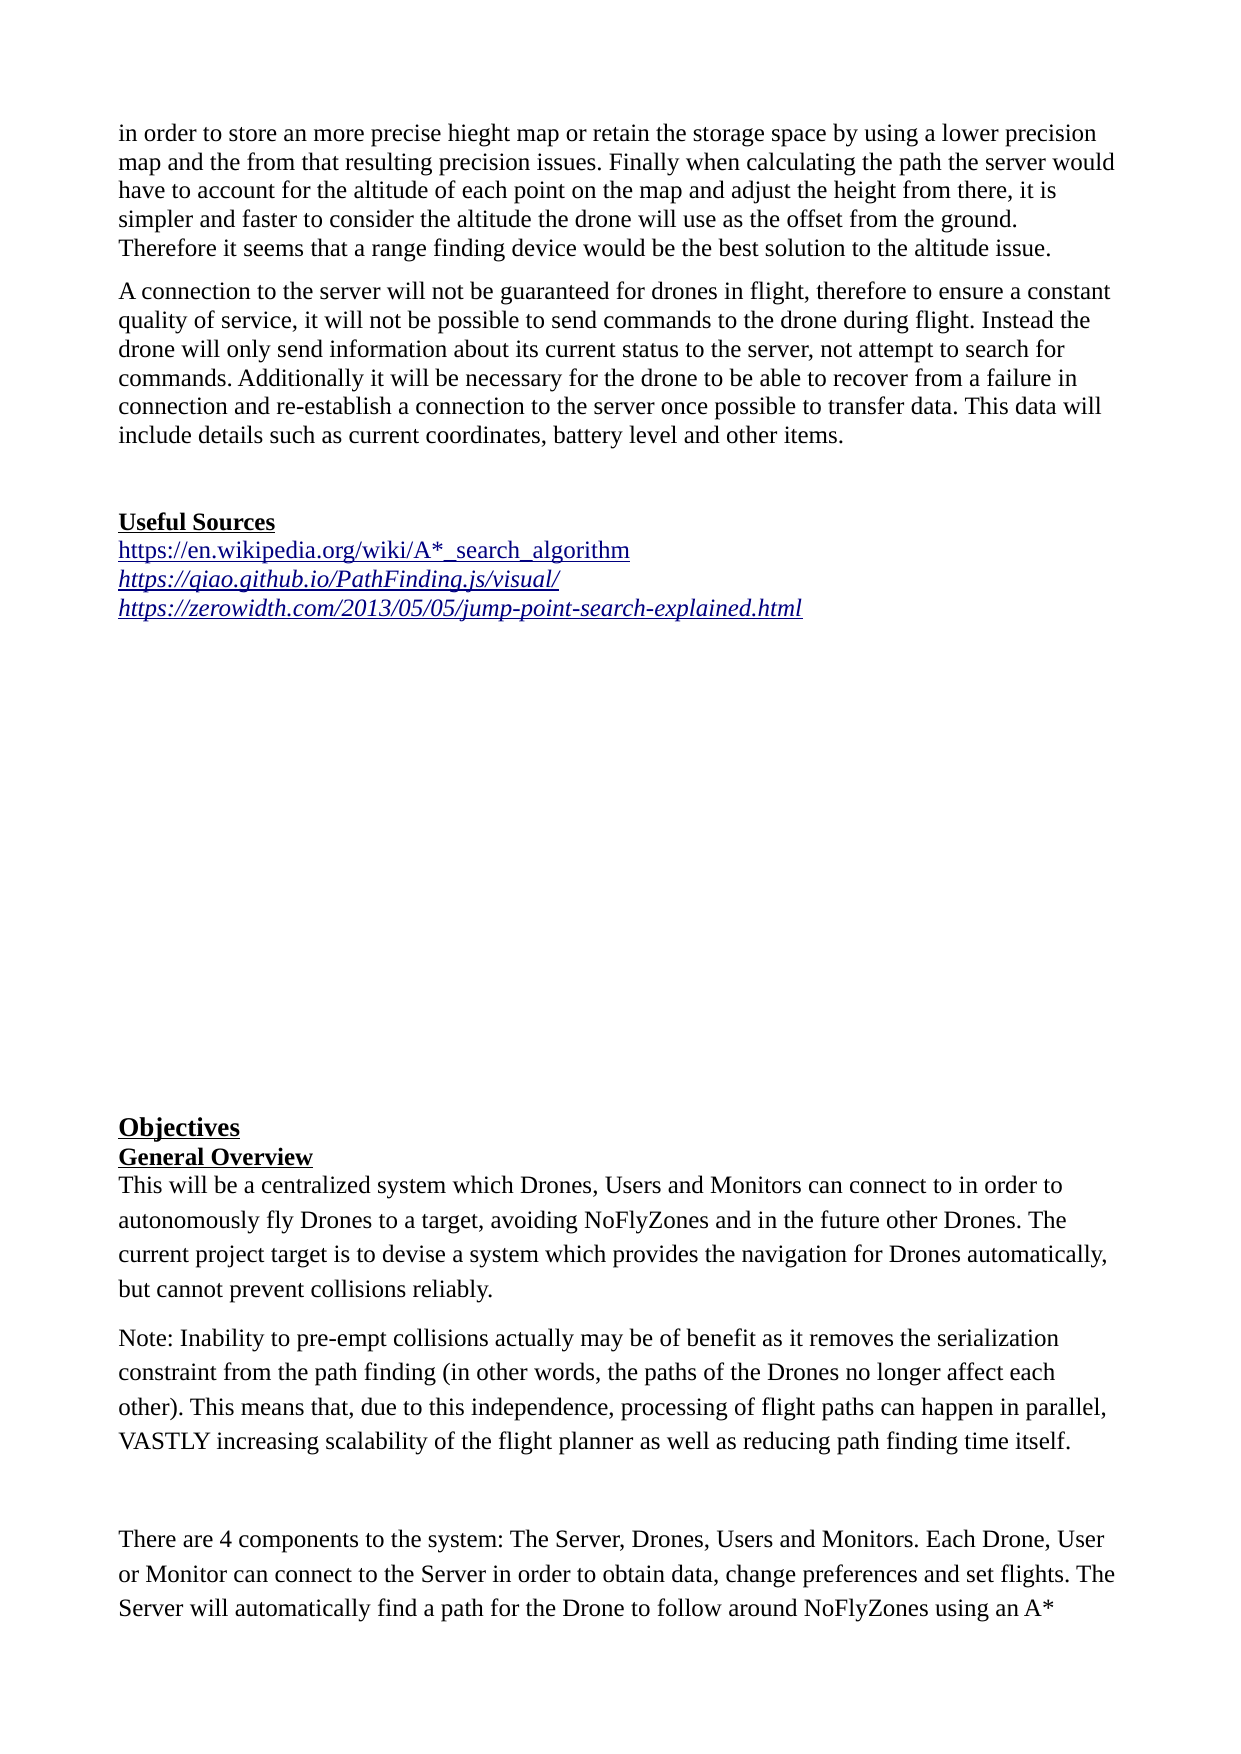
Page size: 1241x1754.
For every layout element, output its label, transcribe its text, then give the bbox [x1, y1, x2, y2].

text Note: Inability to pre-empt collisions actually may be of benefit as it removes the serialization constraint from the path finding (in other words, the paths of the Drones no longer affect each other). This means that, due to this independence, processing of flight paths can happen in parallel, VASTLY increasing scalability of the flight planner as well as reducing path finding time itself. [118, 1323, 1122, 1455]
text Useful Sources [118, 507, 1122, 536]
text https://qiao.github.io/PathFinding.js/visual/ [118, 564, 1122, 593]
text General Overview [118, 1142, 1122, 1171]
text in order to store an more precise hieght map or retain the storage space by using a lower precision map and the from that resulting precision issues. Finally when calculating the path the server would have to account for the altitude of each point on the map and adjust the height from there, it is simpler and faster to consider the altitude the drone will use as the offset from the ground. Therefore it seems that a range finding device would be the best solution to the altitude issue. [118, 118, 1122, 262]
text https://en.wikipedia.org/wiki/A*_search_algorithm [118, 536, 1122, 564]
text There are 4 components to the system: The Server, Drones, Users and Monitors. Each Drone, User or Monitor can connect to the Server in order to obtain data, change preferences and set flights. The Server will automatically find a path for the Drone to follow around NoFlyZones using an A* [118, 1524, 1122, 1622]
text Objectives [118, 1111, 1122, 1142]
text https://zerowidth.com/2013/05/05/jump-point-search-explained.html [118, 593, 1122, 622]
text This will be a centralized system which Drones, Users and Monitors can connect to in order to autonomously fly Drones to a target, avoiding NoFlyZones and in the future other Drones. The current project target is to devise a system which provides the navigation for Drones automatically, but cannot prevent collisions reliably. [118, 1171, 1122, 1303]
text A connection to the server will not be guaranteed for drones in flight, therefore to ensure a constant quality of service, it will not be possible to send commands to the drone during flight. Instead the drone will only send information about its current status to the server, not attempt to search for commands. Additionally it will be necessary for the drone to be able to recover from a failure in connection and re-establish a connection to the server once possible to transfer data. This data will include details such as current coordinates, battery level and other items. [118, 276, 1122, 449]
